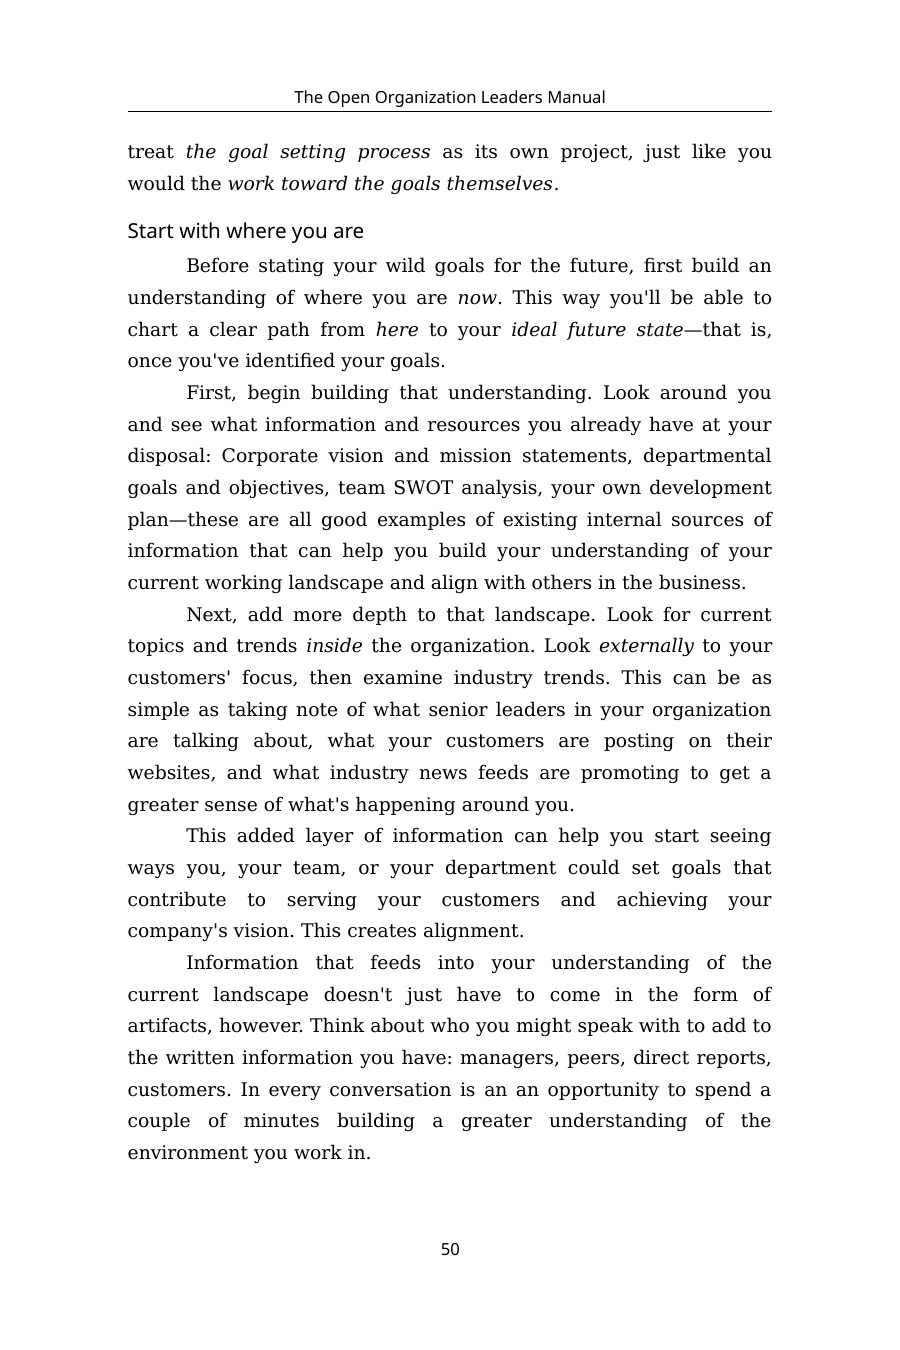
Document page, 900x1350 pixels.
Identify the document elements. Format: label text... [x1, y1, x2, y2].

text treat the goal setting process as its own project, just like you would the work toward the goals themselves. [127, 141, 772, 194]
subtitle Start with where you are [127, 219, 772, 243]
text First, begin building that understanding. Look around you and see what information and resources you already have at your disposal: Corporate vision and mission statements, departmental goals and objectives, team SWOT analysis, your own development plan—these are all good examples of existing internal sources of information that can help you build your understanding of your current working landscape and align with others in the business. [127, 382, 772, 594]
text Before stating your wild goals for the future, first build an understanding of where you are now. This way you'll be able to chart a clear path from here to your ideal future state—that is, once you've identified your goals. [127, 255, 772, 372]
text This added layer of information can help you start seeing ways you, your team, or your department could set goals that contribute to serving your customers and achieving your company's vision. This creates alignment. [127, 825, 772, 942]
text Information that feeds into your understanding of the current landscape doesn't just have to come in the form of artifacts, however. Think about who you might speak with to add to the written information you have: managers, peers, direct reports, customers. In every conversation is an an opportunity to spend a couple of minutes building a greater understanding of the environment you work in. [127, 952, 772, 1164]
text Next, add more depth to that landscape. Look for current topics and trends inside the organization. Look externally to your customers' focus, then examine industry trends. This can be as simple as taking note of what senior leaders in your organization are talking about, what your customers are posting on their websites, and what industry news feeds are promoting to get a greater sense of what's happening around you. [127, 603, 772, 815]
